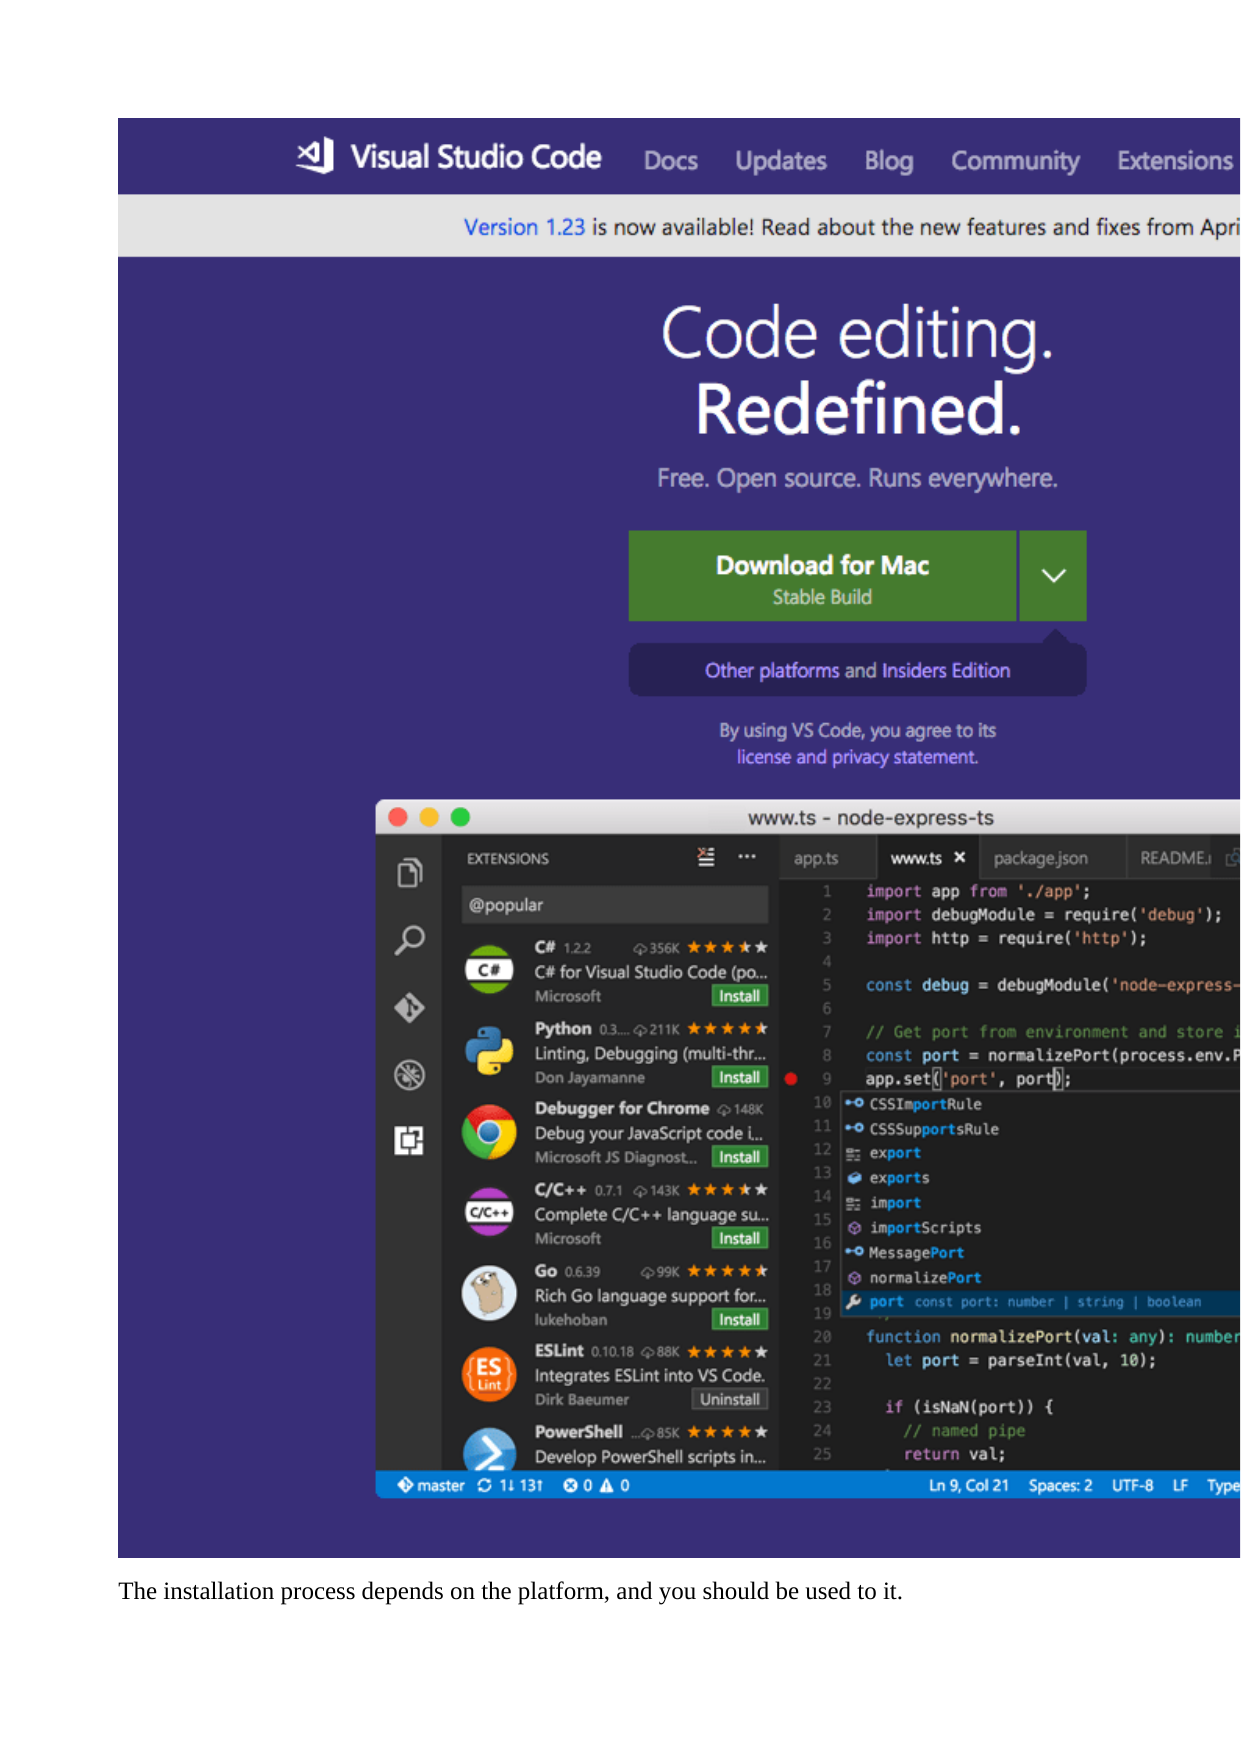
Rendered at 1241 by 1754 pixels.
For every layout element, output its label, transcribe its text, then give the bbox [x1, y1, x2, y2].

picture [118, 118, 1241, 1558]
text The installation process depends on the platform, and you should be used to it. [118, 1576, 1122, 1605]
